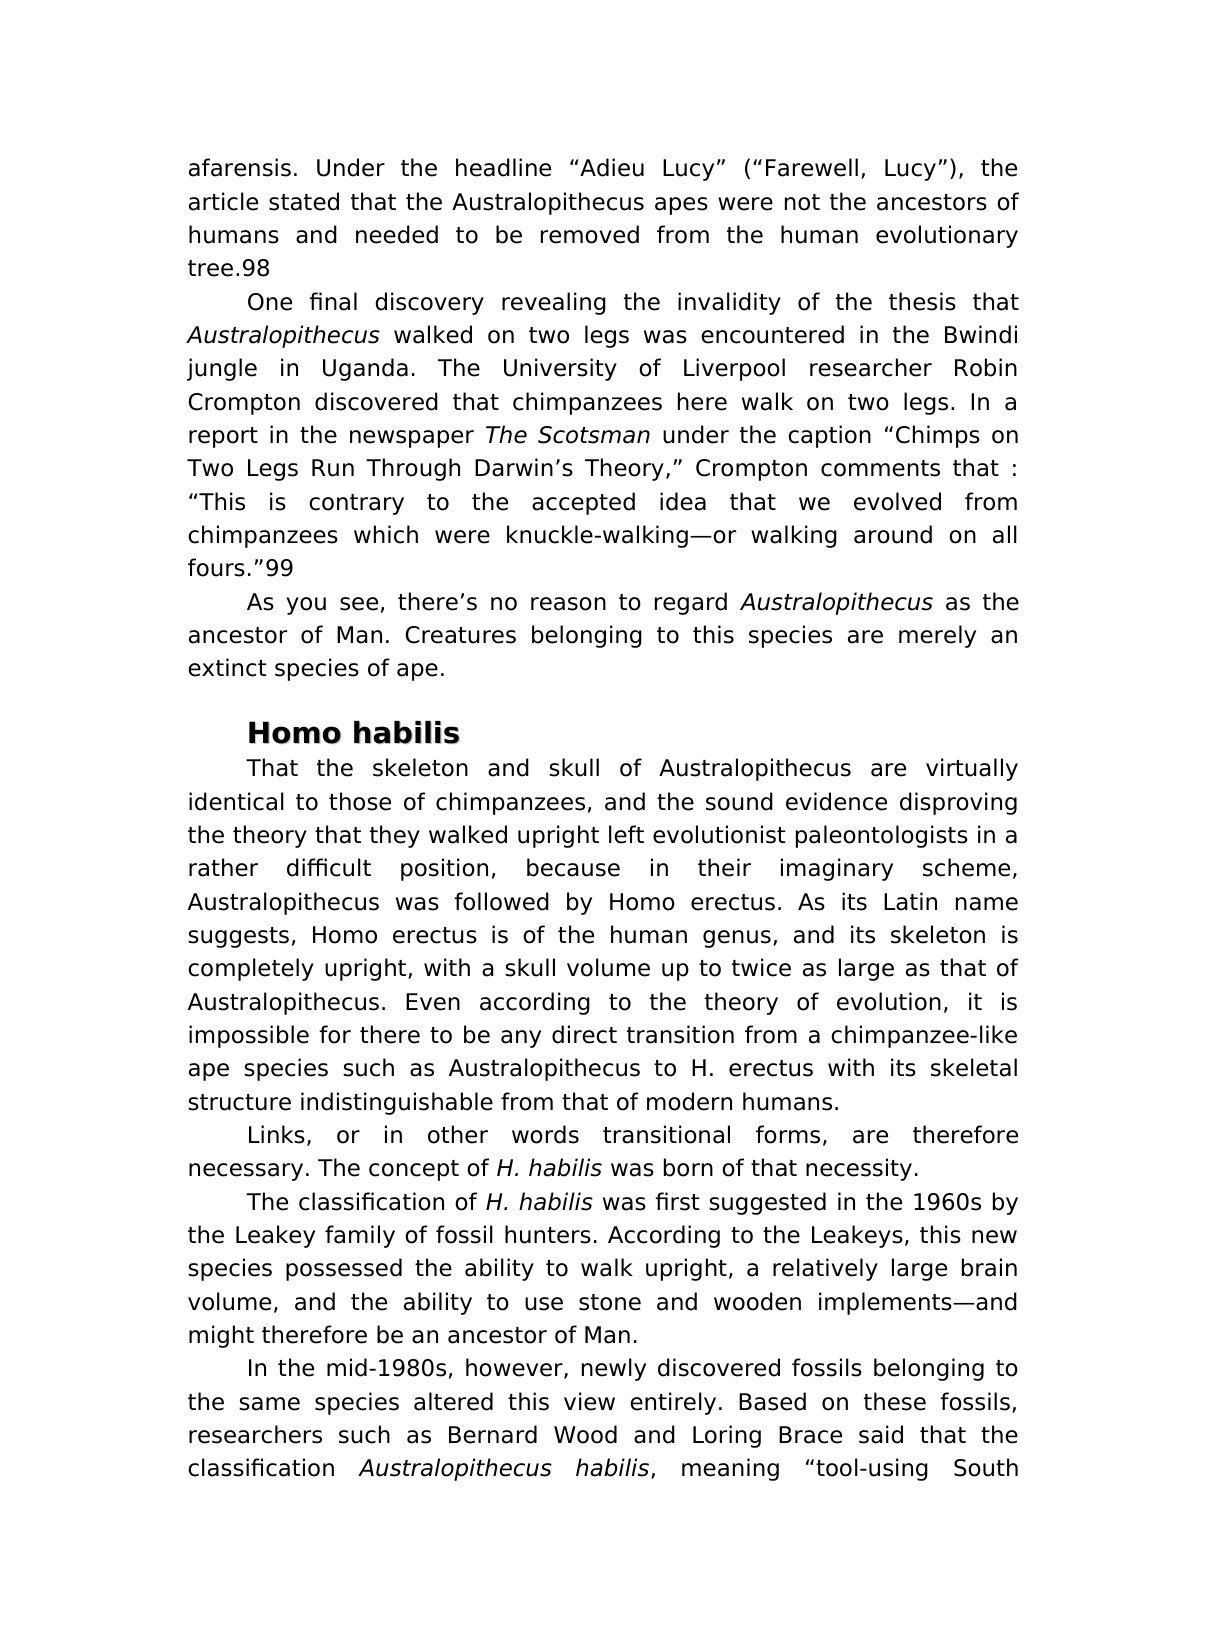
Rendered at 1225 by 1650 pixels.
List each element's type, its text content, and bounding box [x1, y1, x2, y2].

text afarensis. Under the headline “Adieu Lucy” (“Farewell, Lucy”), the article stated that the Australopithecus apes were not the ancestors of humans and needed to be removed from the human evolutionary tree.98 [187, 150, 1020, 283]
text The classification of H. habilis was first suggested in the 1960s by the Leakey family of fossil hunters. According to the Leakeys, this new species possessed the ability to walk upright, a relatively large brain volume, and the ability to use stone and wooden implements—and might therefore be an ancestor of Man. [187, 1183, 1020, 1350]
text Links, or in other words transitional forms, are therefore necessary. The concept of H. habilis was born of that necessity. [187, 1117, 1020, 1183]
text One final discovery revealing the invalidity of the thesis that Australopithecus walked on two legs was encountered in the Bwindi jungle in Uganda. The University of Liverpool researcher Robin Crompton discovered that chimpanzees here walk on two legs. In a report in the newspaper The Scotsman under the caption “Chimps on Two Legs Run Through Darwin’s Theory,” Crompton comments that : “This is contrary to the accepted idea that we evolved from chimpanzees which were knuckle-walking—or walking around on all fours.”99 [187, 283, 1020, 583]
text As you see, there’s no reason to regard Australopithecus as the ancestor of Man. Creatures belonging to this species are merely an extinct species of ape. [187, 583, 1020, 683]
text In the mid-1980s, however, newly discovered fossils belonging to the same species altered this view entirely. Based on these fossils, researchers such as Bernard Wood and Loring Brace said that the classification Australopithecus habilis, meaning “tool-using South [187, 1350, 1020, 1483]
text Homo habilis [187, 717, 1020, 750]
text That the skeleton and skull of Australopithecus are virtually identical to those of chimpanzees, and the sound evidence disproving the theory that they walked upright left evolutionist paleontologists in a rather difficult position, because in their imaginary scheme, Australopithecus was followed by Homo erectus. As its Latin name suggests, Homo erectus is of the human genus, and its skeleton is completely upright, with a skull volume up to twice as large as that of Australopithecus. Even according to the theory of evolution, it is impossible for there to be any direct transition from a chimpanzee-like ape species such as Australopithecus to H. erectus with its skeletal structure indistinguishable from that of modern humans. [187, 750, 1020, 1117]
